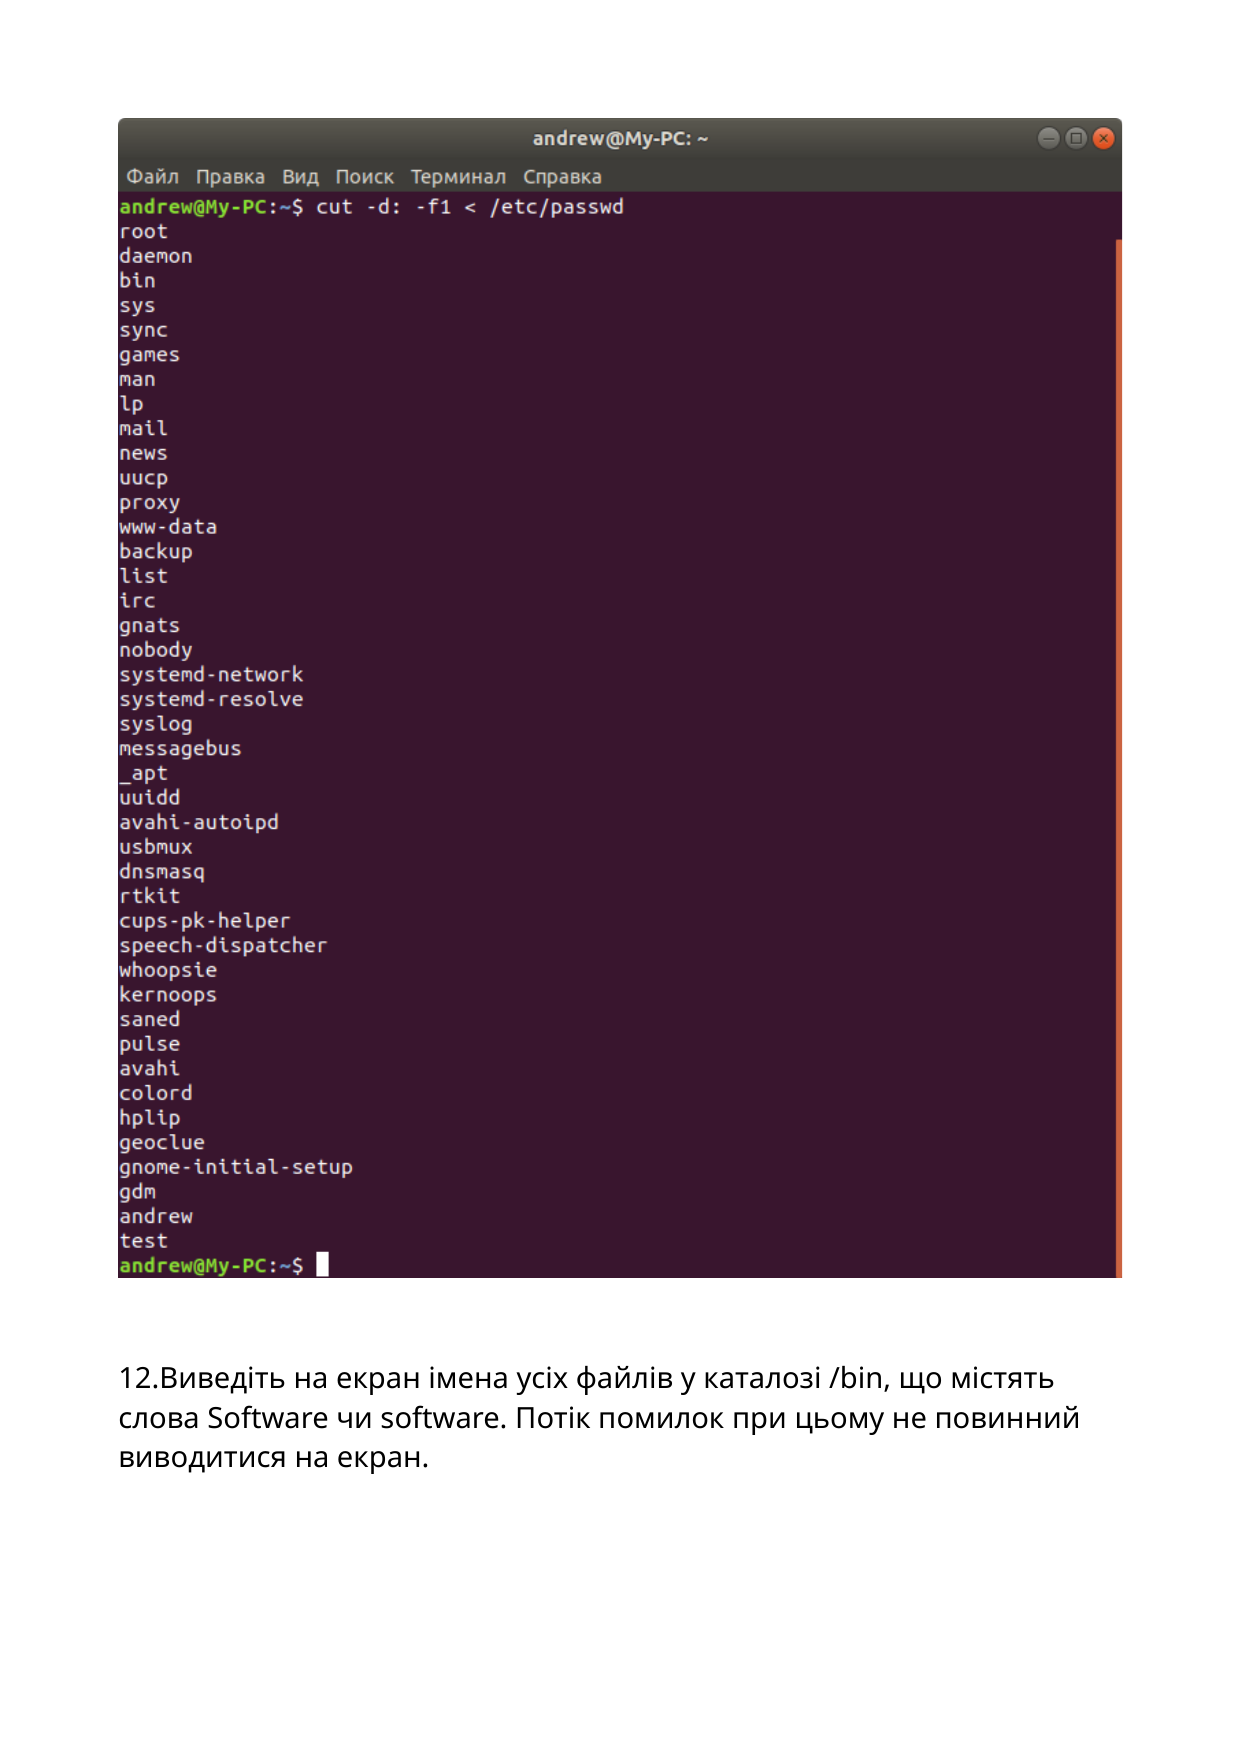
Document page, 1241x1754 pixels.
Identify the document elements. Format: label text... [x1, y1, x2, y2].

picture [118, 118, 1123, 1278]
text 12.Виведіть на екран імена усіх файлів у каталозі /bin, що містять слова Software чи software. Потік помилок при цьому не повинний виводитися на екран. [118, 1357, 1122, 1476]
